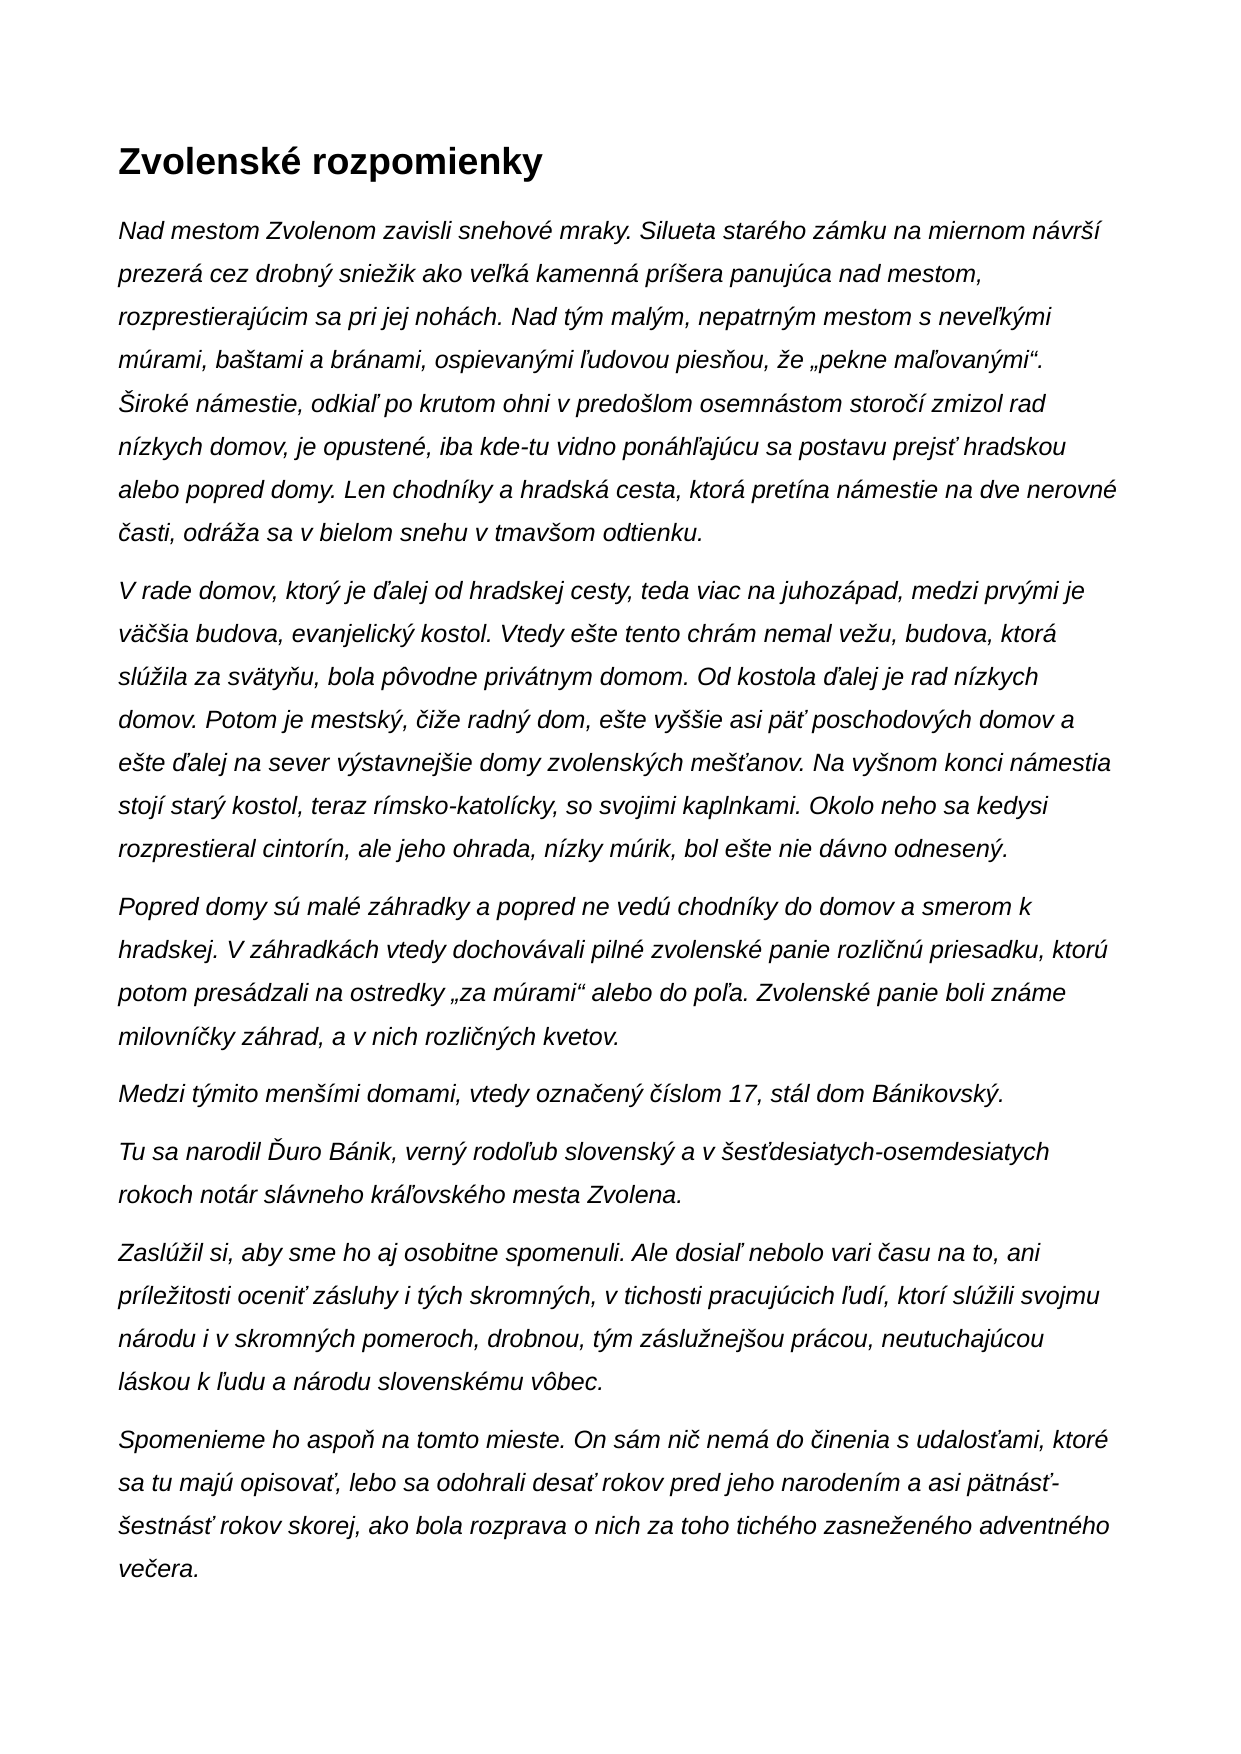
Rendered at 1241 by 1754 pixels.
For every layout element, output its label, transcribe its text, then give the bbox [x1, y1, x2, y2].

text Medzi týmito menšími domami, vtedy označený číslom 17, stál dom Bánikovský. [118, 1079, 1122, 1108]
text V rade domov, ktorý je ďalej od hradskej cesty, teda viac na juhozápad, medzi prvými je väčšia budova, evanjelický kostol. Vtedy ešte tento chrám nemal vežu, budova, ktorá slúžila za svätyňu, bola pôvodne privátnym domom. Od kostola ďalej je rad nízkych domov. Potom je mestský, čiže radný dom, ešte vyššie asi päť poschodových domov a ešte ďalej na sever výstavnejšie domy zvolenských mešťanov. Na vyšnom konci námestia stojí starý kostol, teraz rímsko-katolícky, so svojimi kaplnkami. Okolo neho sa kedysi rozprestieral cintorín, ale jeho ohrada, nízky múrik, bol ešte nie dávno odnesený. [118, 576, 1122, 863]
subtitle Zvolenské rozpomienky [118, 139, 1122, 182]
text Tu sa narodil Ďuro Bánik, verný rodoľub slovenský a v šesťdesiatych-osemdesiatych rokoch notár slávneho kráľovského mesta Zvolena. [118, 1137, 1122, 1209]
text Spomenieme ho aspoň na tomto mieste. On sám nič nemá do činenia s udalosťami, ktoré sa tu majú opisovať, lebo sa odohrali desať rokov pred jeho narodením a asi pätnásť-šestnásť rokov skorej, ako bola rozprava o nich za toho tichého zasneženého adventného večera. [118, 1425, 1122, 1583]
text Popred domy sú malé záhradky a popred ne vedú chodníky do domov a smerom k hradskej. V záhradkách vtedy dochovávali pilné zvolenské panie rozličnú priesadku, ktorú potom presádzali na ostredky „za múrami“ alebo do poľa. Zvolenské panie boli známe milovníčky záhrad, a v nich rozličných kvetov. [118, 892, 1122, 1050]
text Zaslúžil si, aby sme ho aj osobitne spomenuli. Ale dosiaľ nebolo vari času na to, ani príležitosti oceniť zásluhy i tých skromných, v tichosti pracujúcich ľudí, ktorí slúžili svojmu národu i v skromných pomeroch, drobnou, tým záslužnejšou prácou, neutuchajúcou láskou k ľudu a národu slovenskému vôbec. [118, 1238, 1122, 1396]
text Nad mestom Zvolenom zavisli snehové mraky. Silueta starého zámku na miernom návrší prezerá cez drobný sniežik ako veľká kamenná príšera panujúca nad mestom, rozprestierajúcim sa pri jej nohách. Nad tým malým, nepatrným mestom s neveľkými múrami, baštami a bránami, ospievanými ľudovou piesňou, že „pekne maľovanými“. Široké námestie, odkiaľ po krutom ohni v predošlom osemnástom storočí zmizol rad nízkych domov, je opustené, iba kde-tu vidno ponáhľajúcu sa postavu prejsť hradskou alebo popred domy. Len chodníky a hradská cesta, ktorá pretína námestie na dve nerovné časti, odráža sa v bielom snehu v tmavšom odtienku. [118, 216, 1122, 547]
